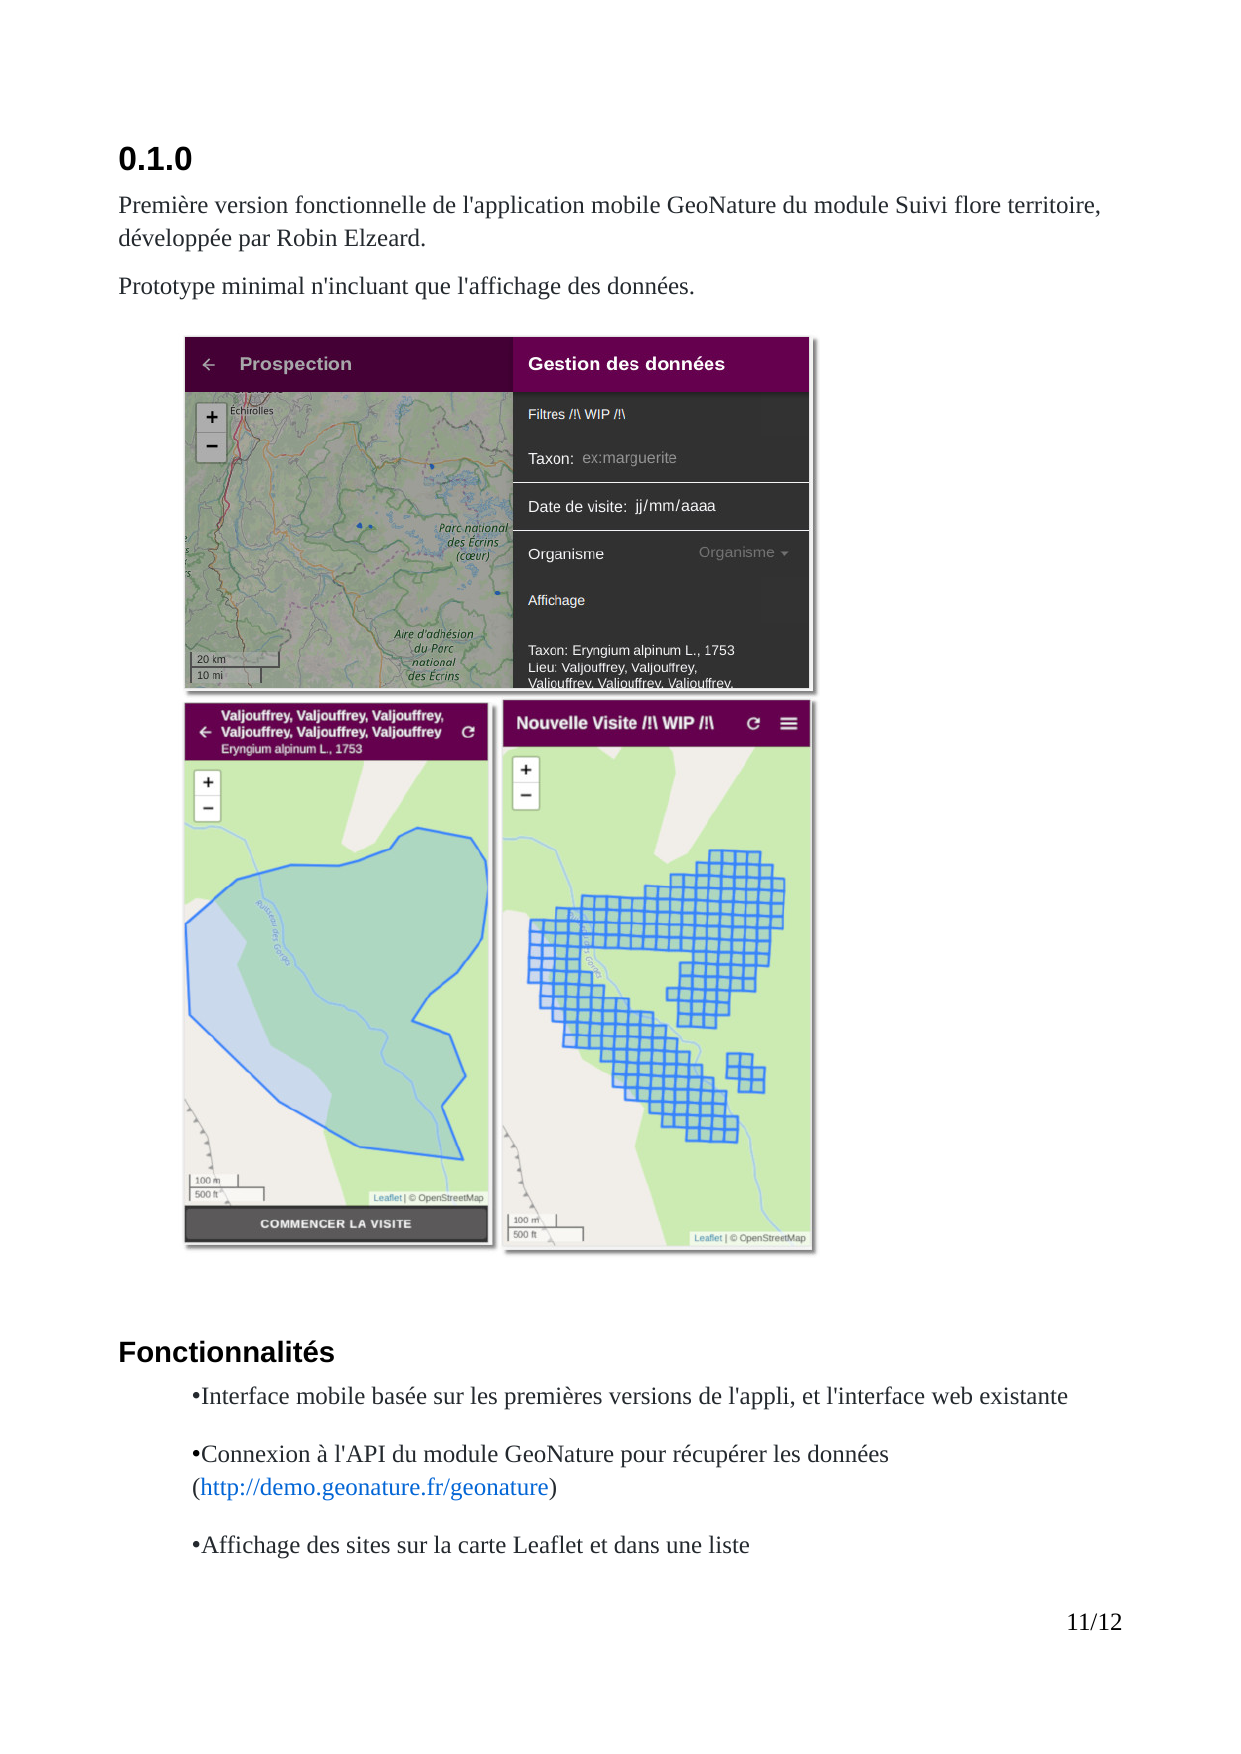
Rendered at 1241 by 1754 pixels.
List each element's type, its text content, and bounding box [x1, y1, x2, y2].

list Affichage des sites sur la carte Leaflet et dans une liste [118, 1530, 1122, 1558]
list Interface mobile basée sur les premières versions de l'appli, et l'interface web existante [118, 1381, 1122, 1409]
text Prototype minimal n'incluant que l'affichage des données. [118, 271, 1122, 299]
picture [176, 330, 821, 1258]
subtitle Fonctionnalités [118, 1334, 1122, 1368]
subtitle 0.1.0 [118, 139, 1122, 178]
list Connexion à l'API du module GeoNature pour récupérer les données (http://demo.geonature.fr/geonature) [118, 1439, 1122, 1501]
text Première version fonctionnelle de l'application mobile GeoNature du module Suivi flore territoire, développée par Robin Elzeard. [118, 190, 1122, 252]
